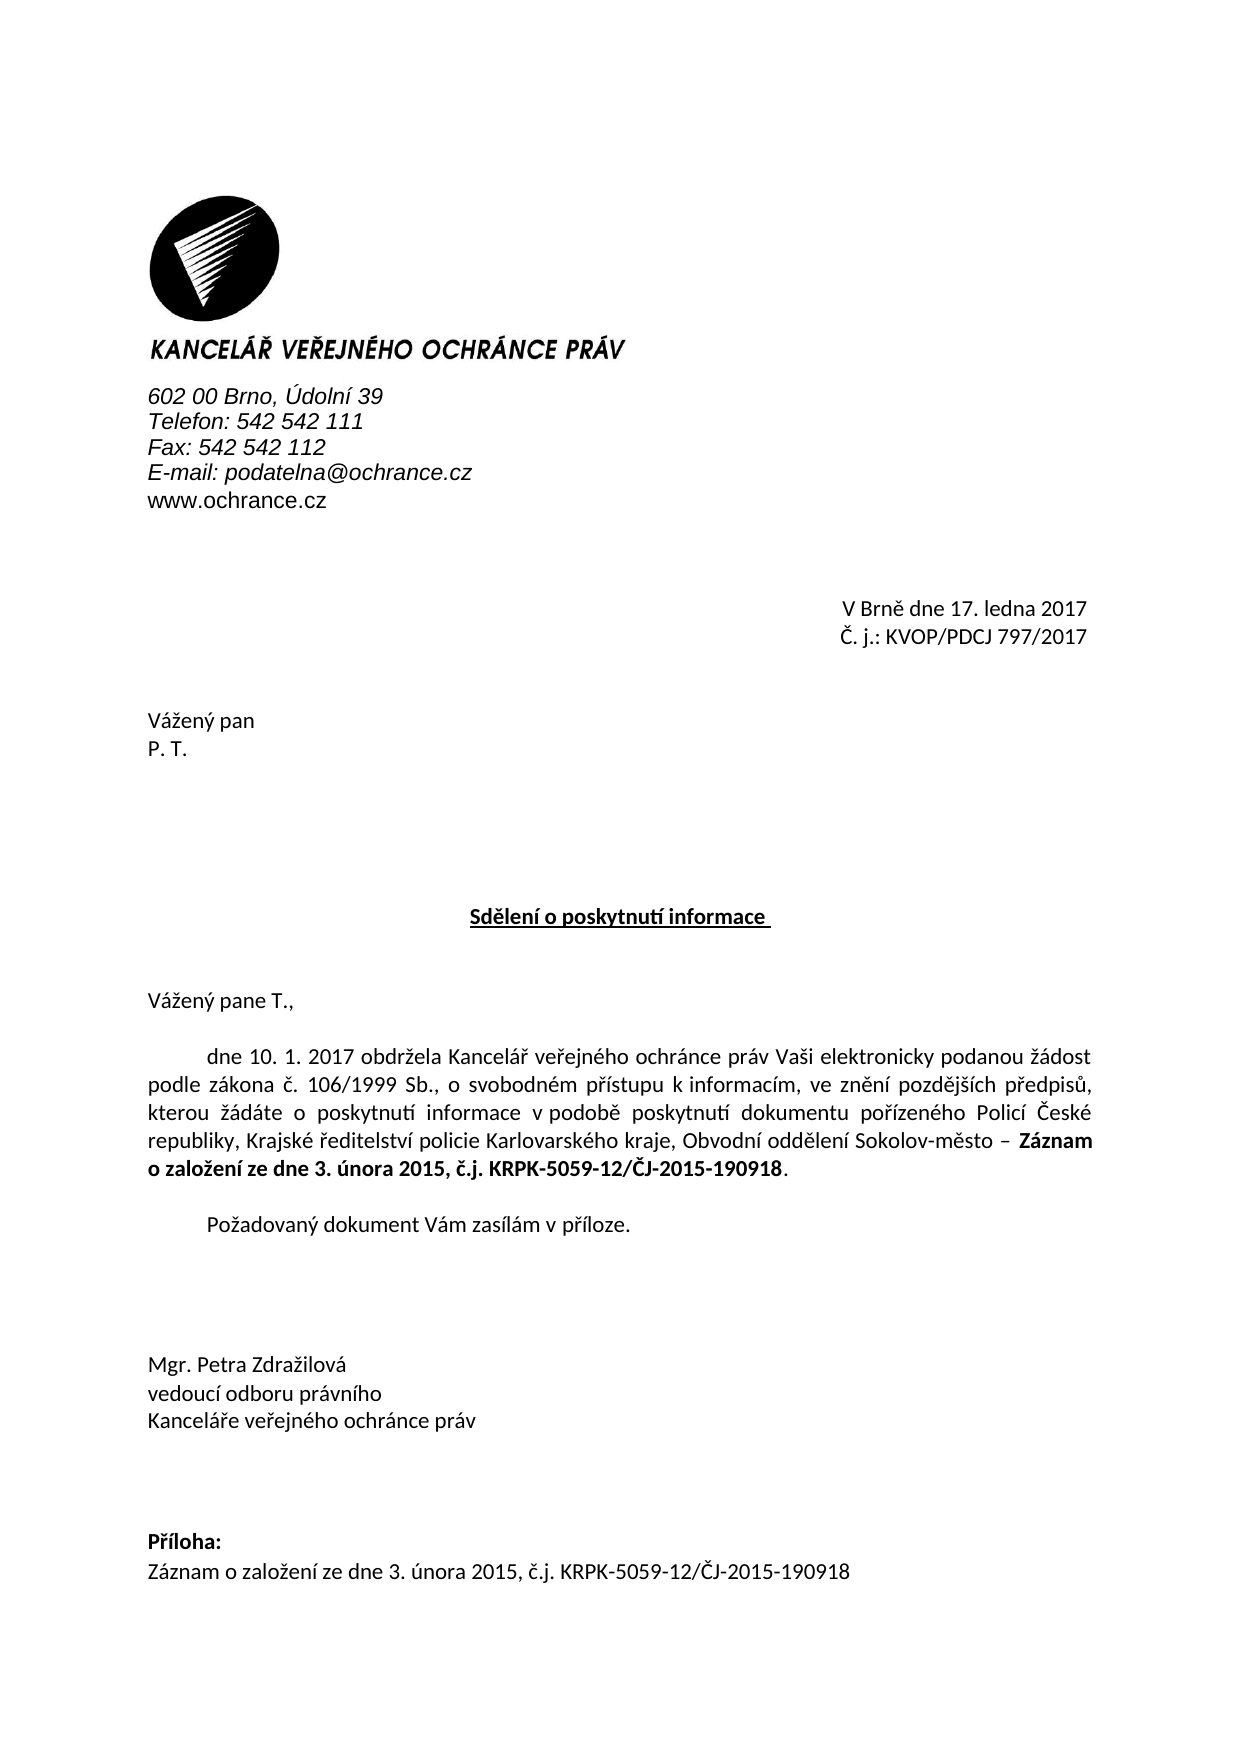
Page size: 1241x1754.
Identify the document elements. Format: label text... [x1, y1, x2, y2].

text Vážený pan [148, 706, 1093, 734]
text Mgr. Petra Zdražilová [148, 1351, 1093, 1379]
text Č. j.: KVOP/PDCJ 797/2017 [146, 622, 1093, 650]
text dne 10. 1. 2017 obdržela Kancelář veřejného ochránce práv Vaši elektronicky podanou žádost podle zákona č. 106/1999 Sb., o svobodném přístupu k informacím, ve znění pozdějších předpisů, kterou žádáte o poskytnutí informace v podobě poskytnutí dokumentu pořízeného Policí České republiky, Krajské ředitelství policie Karlovarského kraje, Obvodní oddělení Sokolov-město – Záznam o založení ze dne 3. února 2015, č.j. KRPK-5059-12/ČJ-2015-190918. [148, 1042, 1093, 1182]
text vedoucí odboru právního [148, 1379, 1093, 1407]
text Záznam o založení ze dne 3. února 2015, č.j. KRPK-5059-12/ČJ-2015-190918 [148, 1557, 1093, 1585]
text Příloha: [148, 1527, 1093, 1555]
text Požadovaný dokument Vám zasílám v příloze. [148, 1211, 1093, 1238]
text P. T. [148, 734, 1093, 762]
text Kanceláře veřejného ochránce práv [148, 1407, 1093, 1435]
text Sdělení o poskytnutí informace [148, 902, 1093, 930]
text Vážený pane T., [148, 986, 1093, 1014]
text V Brně dne 17. ledna 2017 [148, 176, 1093, 622]
